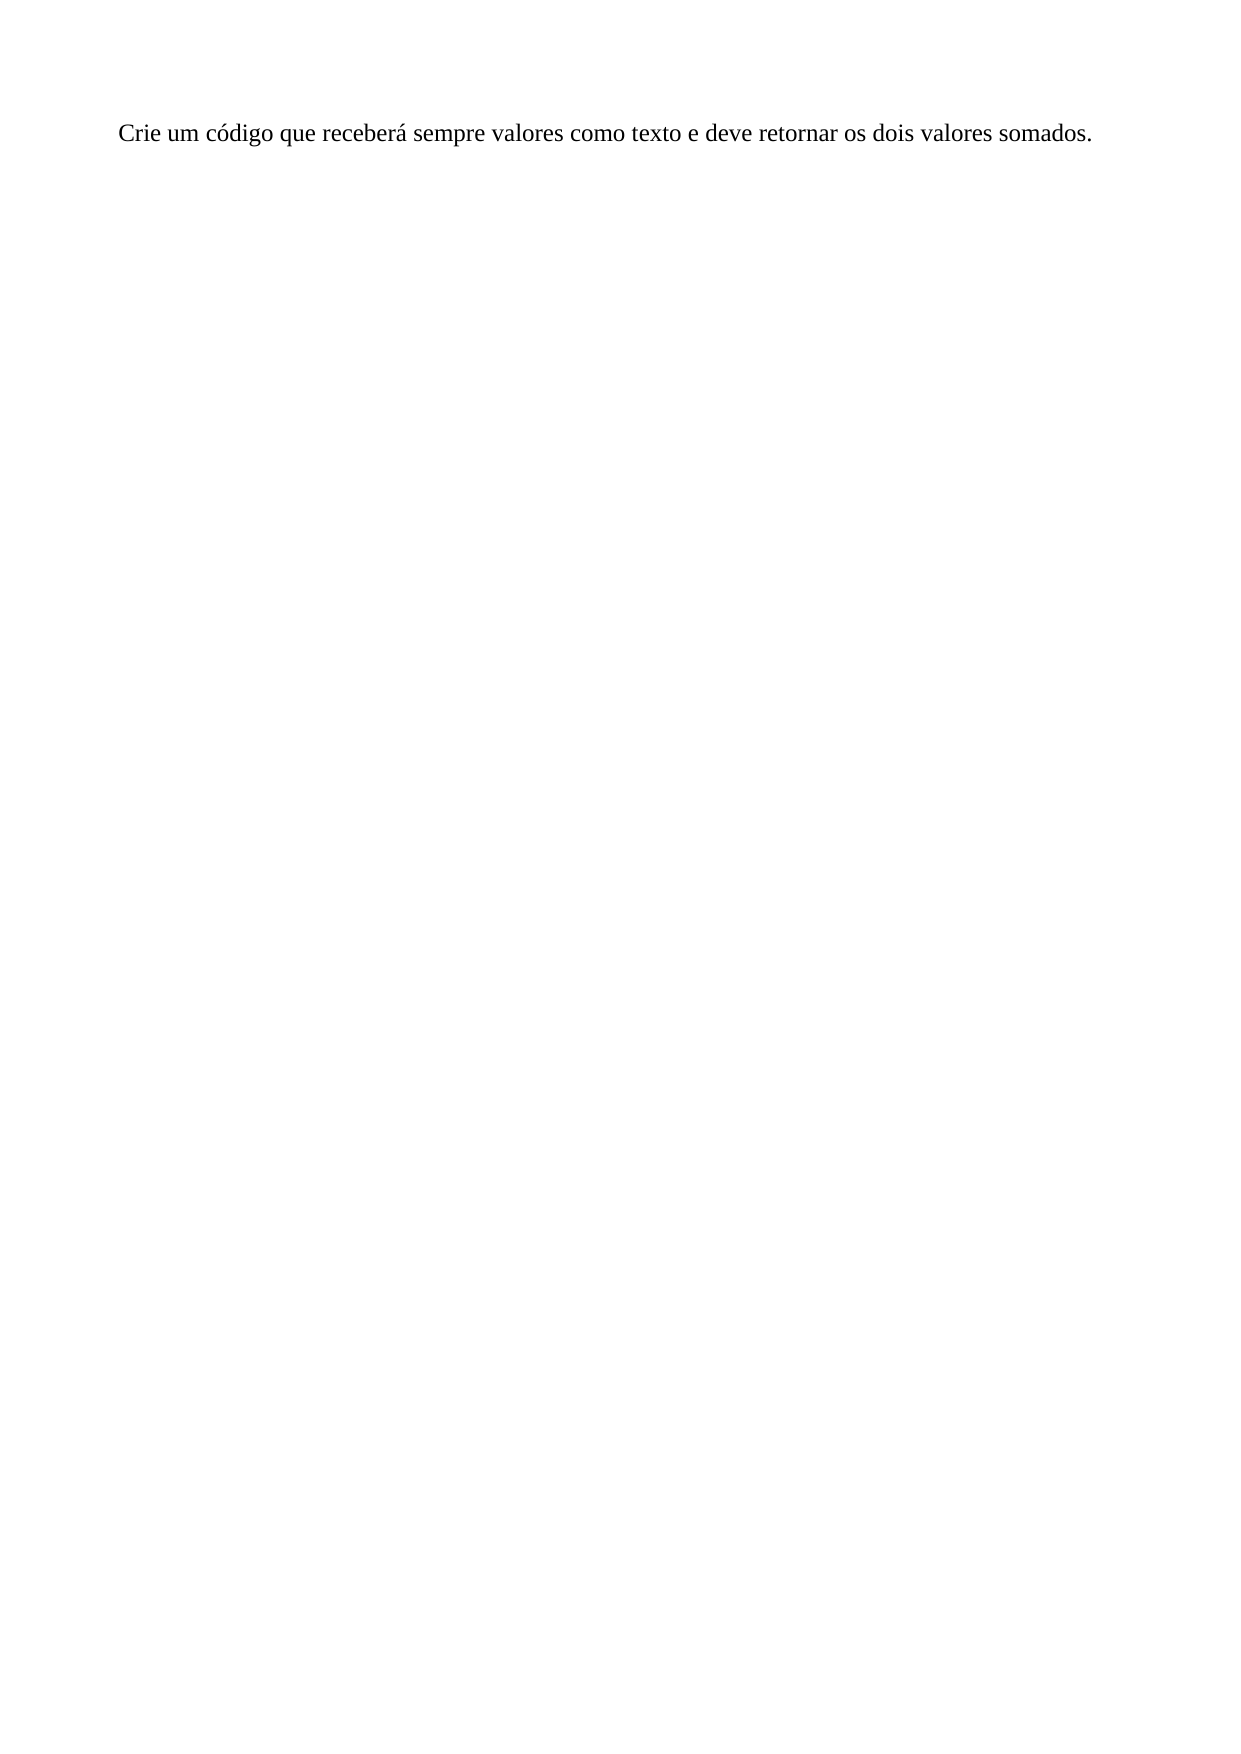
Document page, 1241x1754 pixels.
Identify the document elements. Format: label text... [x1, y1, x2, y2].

text Crie um código que receberá sempre valores como texto e deve retornar os dois valores somados. [118, 118, 1122, 147]
